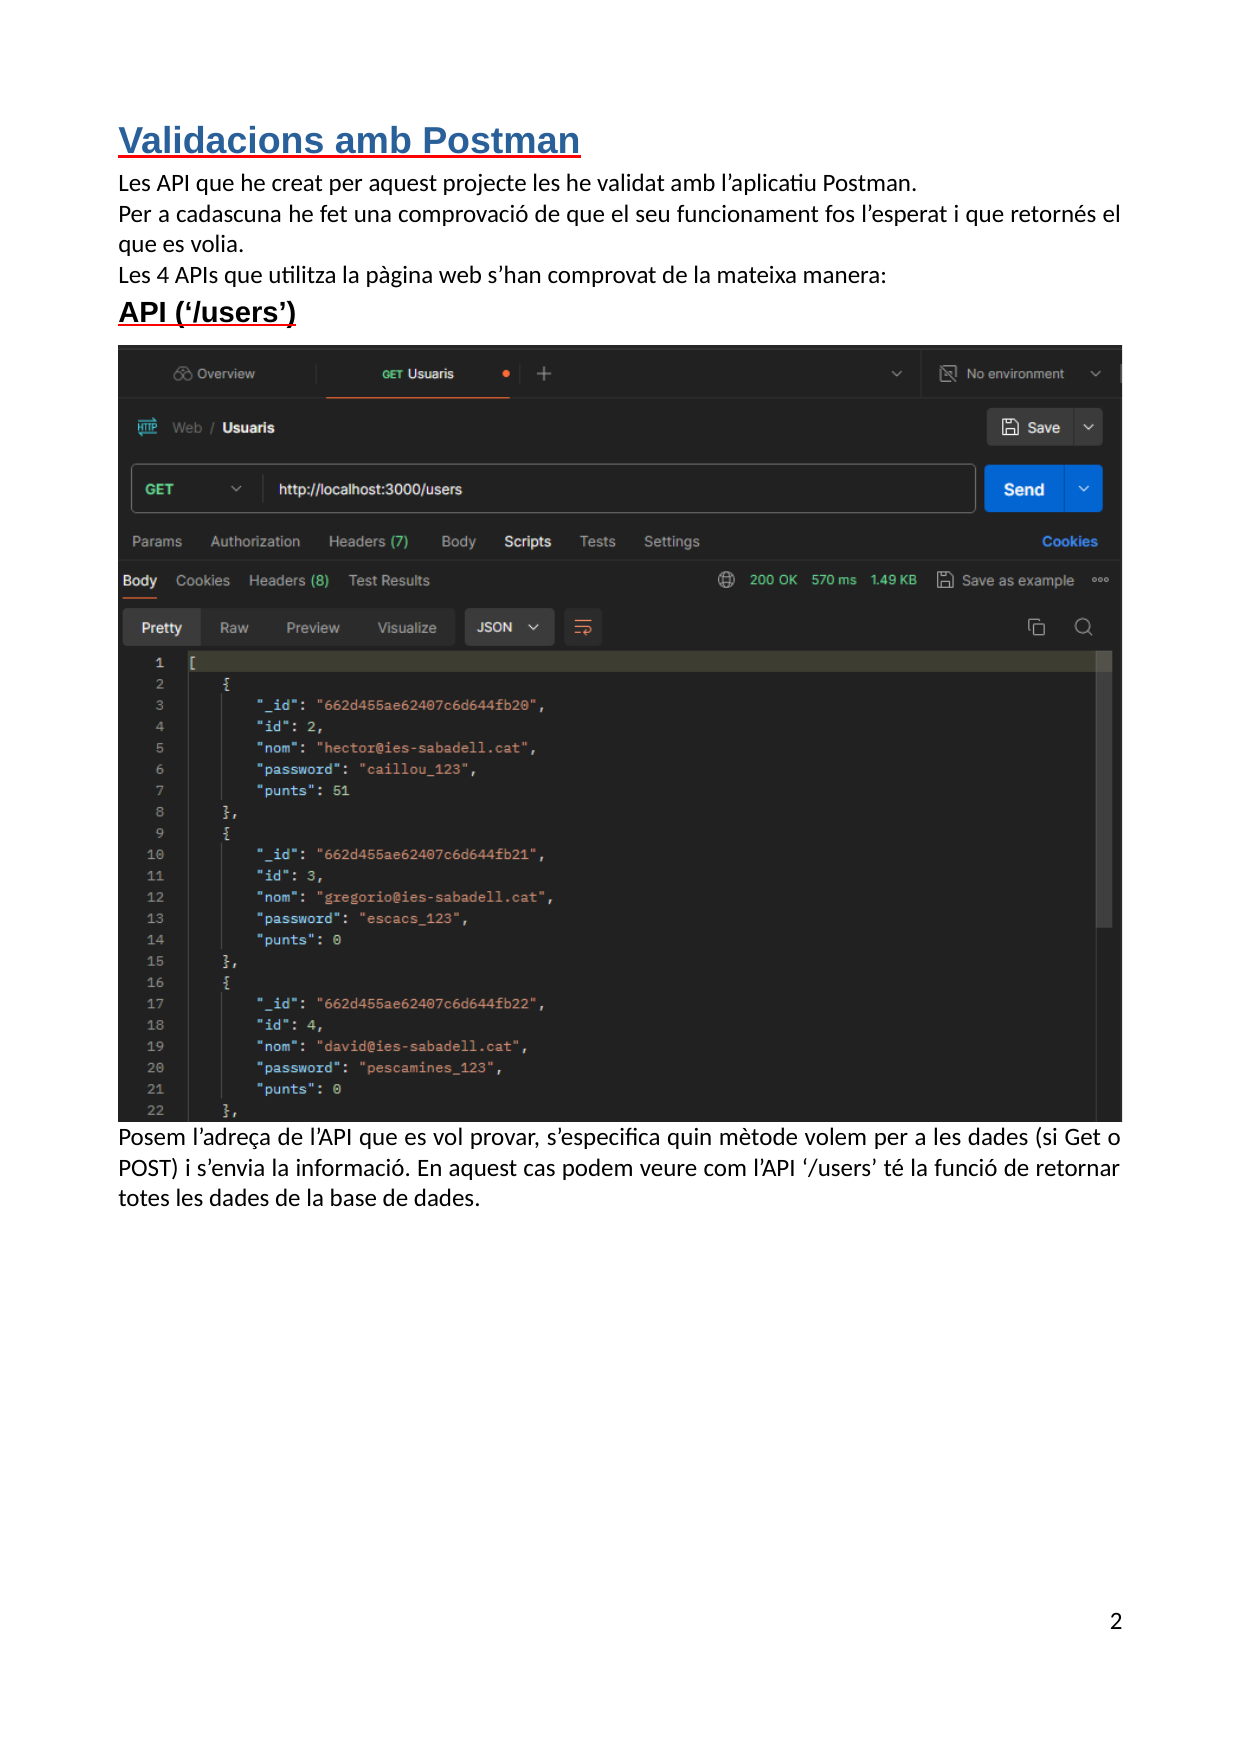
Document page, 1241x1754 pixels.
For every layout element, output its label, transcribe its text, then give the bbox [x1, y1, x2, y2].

text Posem l’adreça de l’API que es vol provar, s’especifica quin mètode volem per a les dades (si Get o POST) i s’envia la informació. En aquest cas podem veure com l’API ‘/users’ té la funció de retornar totes les dades de la base de dades. [118, 1122, 1122, 1213]
subtitle Validacions amb Postman [118, 118, 1122, 161]
subtitle API (‘/users’) [118, 295, 1122, 329]
text [118, 335, 1122, 345]
picture [118, 345, 1123, 1122]
text Per a cadascuna he fet una comprovació de que el seu funcionament fos l’esperat i que retornés el que es volia. [118, 198, 1122, 259]
text Les API que he creat per aquest projecte les he validat amb l’aplicatiu Postman. [118, 167, 1122, 198]
text Les 4 APIs que utilitza la pàgina web s’han comprovat de la mateixa manera: [118, 259, 1122, 289]
